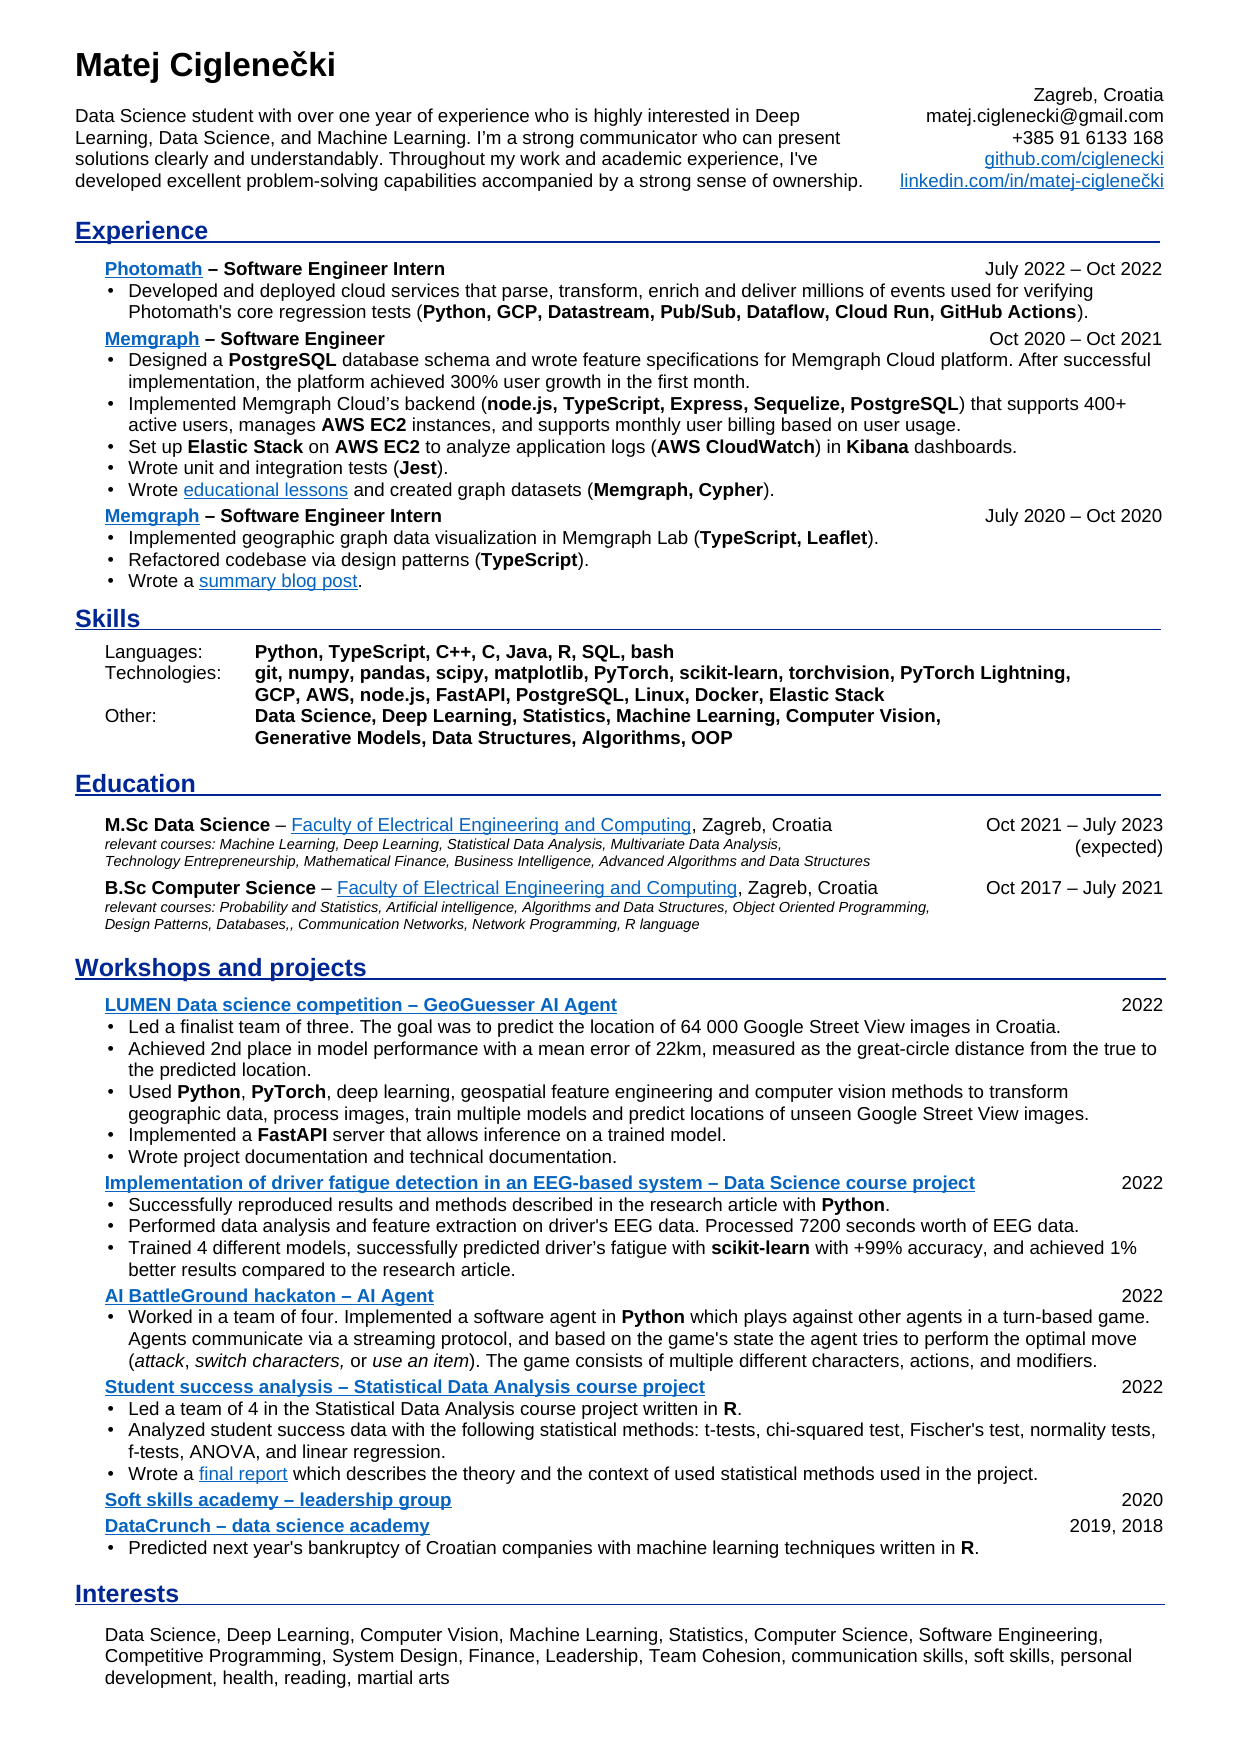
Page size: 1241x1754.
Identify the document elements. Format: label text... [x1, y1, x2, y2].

table_cell 2022 [1032, 1371, 1163, 1397]
table_cell Implemented geographic graph data visualization in Memgraph Lab (TypeScript, Leaflet). Refactored codebase via design patterns (TypeScript). Wrote a summary blog post. [75, 527, 1162, 592]
title Workshops and projects [75, 953, 1166, 978]
table_header Photomath – Software Engineer Intern [75, 253, 825, 279]
table_header Data Science, Deep Learning, Computer Vision, Machine Learning, Statistics, Computer Science, Software Engineering, Competitive Programming, System Design, Finance, Leadership, Team Cohesion, communication skills, soft skills, personal development, health, reading, martial arts [75, 1615, 1162, 1688]
table_cell Predicted next year's bankruptcy of Croatian companies with machine learning techniques written in R. [75, 1536, 1163, 1558]
title Interests [75, 1579, 1166, 1608]
table_header Matej Ciglenečki Data Science student with over one year of experience who is highly interested in Deep Learning, Data Science, and Machine Learning. I’m a strong communicator who can present solutions clearly and understandably. Throughout my work and academic experience, I've developed excellent problem-solving capabilities accompanied by a strong sense of ownership. [75, 45, 897, 191]
table_header M.Sc Data Science – Faculty of Electrical Engineering and Computing, Zagreb, Croatia relevant courses: Machine Learning, Deep Learning, Statistical Data Analysis, Multivariate Data Analysis, Technology Entrepreneurship, Mathematical Finance, Business Intelligence, Advanced Algorithms and Data Structures [75, 806, 978, 869]
table_cell 2020 [1032, 1484, 1163, 1510]
table_header 2022 [1032, 990, 1163, 1016]
table_cell July 2020 – Oct 2020 [825, 501, 1162, 527]
table_cell Worked in a team of four. Implemented a software agent in Python which plays against other agents in a turn-based game. Agents communicate via a streaming protocol, and based on the game's state the agent tries to perform the optimal move (attack, switch characters, or use an item). The game consists of multiple different characters, actions, and modifiers. [75, 1306, 1163, 1371]
table_cell Designed a PostgreSQL database schema and wrote feature specifications for Memgraph Cloud platform. After successful implementation, the platform achieved 300% user growth in the first month. Implemented Memgraph Cloud’s backend (node.js, TypeScript, Express, Sequelize, PostgreSQL) that supports 400+ active users, manages AWS EC2 instances, and supports monthly user billing based on user usage. Set up Elastic Stack on AWS EC2 to analyze application logs (AWS CloudWatch) in Kibana dashboards. Wrote unit and integration tests (Jest). Wrote educational lessons and created graph datasets (Memgraph, Cypher). [75, 349, 1162, 501]
title Education [75, 769, 1166, 798]
table_header July 2022 – Oct 2022 [825, 253, 1162, 279]
title Skills [75, 603, 1166, 632]
table_header Languages: Python, TypeScript, C++, C, Java, R, SQL, bash Technologies: git, numpy, pandas, scipy, matplotlib, PyTorch, scikit-learn, torchvision, PyTorch Lightning, GCP, AWS, node.js, FastAPI, PostgreSQL, Linux, Docker, Elastic Stack Other: Data Science, Deep Learning, Statistics, Machine Learning, Computer Vision, Generative Models, Data Structures, Algorithms, OOP [75, 641, 1163, 748]
table_cell 2019, 2018 [1032, 1510, 1163, 1536]
table_cell Implementation of driver fatigue detection in an EEG-based system – Data Science course project [75, 1167, 1032, 1193]
title Experience [75, 216, 1166, 245]
table_cell DataCrunch – data science academy [75, 1510, 1032, 1536]
table_cell 2022 [1032, 1280, 1163, 1306]
table_cell Student success analysis – Statistical Data Analysis course project [75, 1371, 1032, 1397]
table_cell Developed and deployed cloud services that parse, transform, enrich and deliver millions of events used for verifying Photomath's core regression tests (Python, GCP, Datastream, Pub/Sub, Dataflow, Cloud Run, GitHub Actions). [75, 280, 1162, 323]
table_cell Led a team of 4 in the Statistical Data Analysis course project written in R. Analyzed student success data with the following statistical methods: t-tests, chi-squared test, Fischer's test, normality tests, f-tests, ANOVA, and linear regression. Wrote a final report which describes the theory and the context of used statistical methods used in the project. [75, 1398, 1163, 1484]
table_cell Successfully reproduced results and methods described in the research article with Python. Performed data analysis and feature extraction on driver's EEG data. Processed 7200 seconds worth of EEG data. Trained 4 different models, successfully predicted driver’s fatigue with scikit-learn with +99% accuracy, and achieved 1% better results compared to the research article. [75, 1194, 1163, 1280]
table_header Oct 2021 – July 2023 (expected) [978, 806, 1163, 869]
table_cell B.Sc Computer Science – Faculty of Electrical Engineering and Computing, Zagreb, Croatia relevant courses: Probability and Statistics, Artificial intelligence, Algorithms and Data Structures, Object Oriented Programming, Design Patterns, Databases,, Communication Networks, Network Programming, R language [75, 869, 978, 932]
table_header LUMEN Data science competition – GeoGuesser AI Agent [75, 990, 1032, 1016]
table_cell Memgraph – Software Engineer [75, 323, 825, 349]
table_cell Led a finalist team of three. The goal was to predict the location of 64 000 Google Street View images in Croatia. Achieved 2nd place in model performance with a mean error of 22km, measured as the great-circle distance from the true to the predicted location. Used Python, PyTorch, deep learning, geospatial feature engineering and computer vision methods to transform geographic data, process images, train multiple models and predict locations of unseen Google Street View images. Implemented a FastAPI server that allows inference on a trained model. Wrote project documentation and technical documentation. [75, 1016, 1163, 1167]
table_cell 2022 [1032, 1167, 1163, 1193]
table_cell Memgraph – Software Engineer Intern [75, 501, 825, 527]
table_header Zagreb, Croatia matej.ciglenecki@gmail.com +385 91 6133 168 github.com/ciglenecki linkedin.com/in/matej-ciglenečki [897, 45, 1163, 191]
table_cell Soft skills academy – leadership group [75, 1484, 1032, 1510]
table_cell Oct 2020 – Oct 2021 [825, 323, 1162, 349]
table_cell AI BattleGround hackaton – AI Agent [75, 1280, 1032, 1306]
table_cell Oct 2017 – July 2021 [978, 869, 1163, 932]
